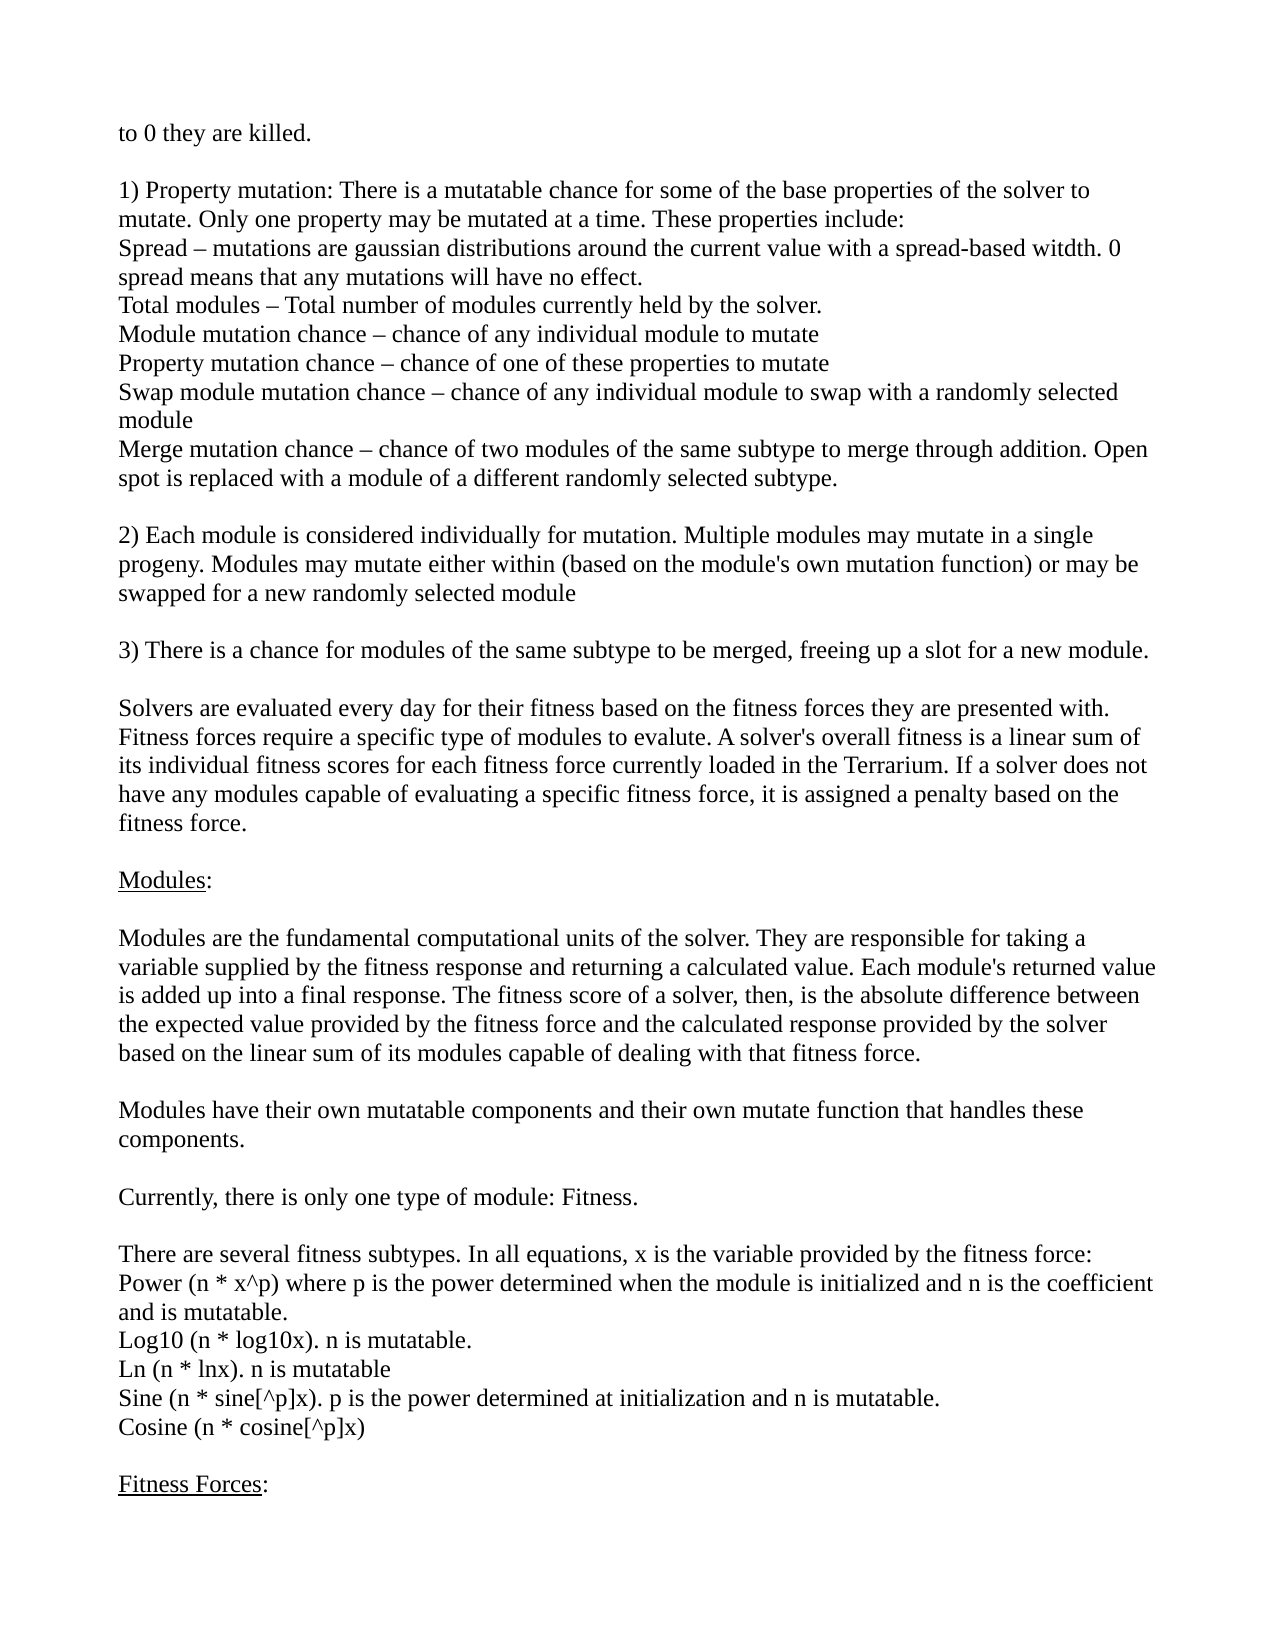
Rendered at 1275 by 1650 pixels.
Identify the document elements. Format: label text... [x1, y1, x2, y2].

text Fitness Forces: [118, 1469, 1157, 1498]
text Cosine (n * cosine[^p]x) [118, 1412, 1157, 1441]
text Property mutation chance – chance of one of these properties to mutate [118, 348, 1157, 377]
text Merge mutation chance – chance of two modules of the same subtype to merge through addition. Open spot is replaced with a module of a different randomly selected subtype. [118, 434, 1157, 492]
text There are several fitness subtypes. In all equations, x is the variable provided by the fitness force: [118, 1239, 1157, 1268]
text 2) Each module is considered individually for mutation. Multiple modules may mutate in a single progeny. Modules may mutate either within (based on the module's own mutation function) or may be swapped for a new randomly selected module [118, 521, 1157, 607]
text Modules are the fundamental computational units of the solver. They are responsible for taking a variable supplied by the fitness response and returning a calculated value. Each module's returned value is added up into a final response. The fitness score of a solver, then, is the absolute difference between the expected value provided by the fitness force and the calculated response provided by the solver based on the linear sum of its modules capable of dealing with that fitness force. [118, 923, 1157, 1067]
text Power (n * x^p) where p is the power determined when the module is initialized and n is the coefficient and is mutatable. [118, 1268, 1157, 1326]
text Ln (n * lnx). n is mutatable [118, 1354, 1157, 1383]
text Swap module mutation chance – chance of any individual module to swap with a randomly selected module [118, 377, 1157, 434]
text Sine (n * sine[^p]x). p is the power determined at initialization and n is mutatable. [118, 1383, 1157, 1412]
text Modules: [118, 866, 1157, 894]
text 3) There is a chance for modules of the same subtype to be merged, freeing up a slot for a new module. [118, 636, 1157, 664]
text Modules have their own mutatable components and their own mutate function that handles these components. [118, 1096, 1157, 1153]
text Total modules – Total number of modules currently held by the solver. [118, 291, 1157, 319]
text Log10 (n * log10x). n is mutatable. [118, 1326, 1157, 1354]
text Spread – mutations are gaussian distributions around the current value with a spread-based witdth. 0 spread means that any mutations will have no effect. [118, 233, 1157, 291]
text Module mutation chance – chance of any individual module to mutate [118, 319, 1157, 348]
text Fitness forces require a specific type of modules to evalute. A solver's overall fitness is a linear sum of its individual fitness scores for each fitness force currently loaded in the Terrarium. If a solver does not have any modules capable of evaluating a specific fitness force, it is assigned a penalty based on the fitness force. [118, 722, 1157, 837]
text Currently, there is only one type of module: Fitness. [118, 1182, 1157, 1211]
text 1) Property mutation: There is a mutatable chance for some of the base properties of the solver to mutate. Only one property may be mutated at a time. These properties include: [118, 176, 1157, 233]
text to 0 they are killed. [118, 118, 1157, 147]
text Solvers are evaluated every day for their fitness based on the fitness forces they are presented with. [118, 693, 1157, 722]
